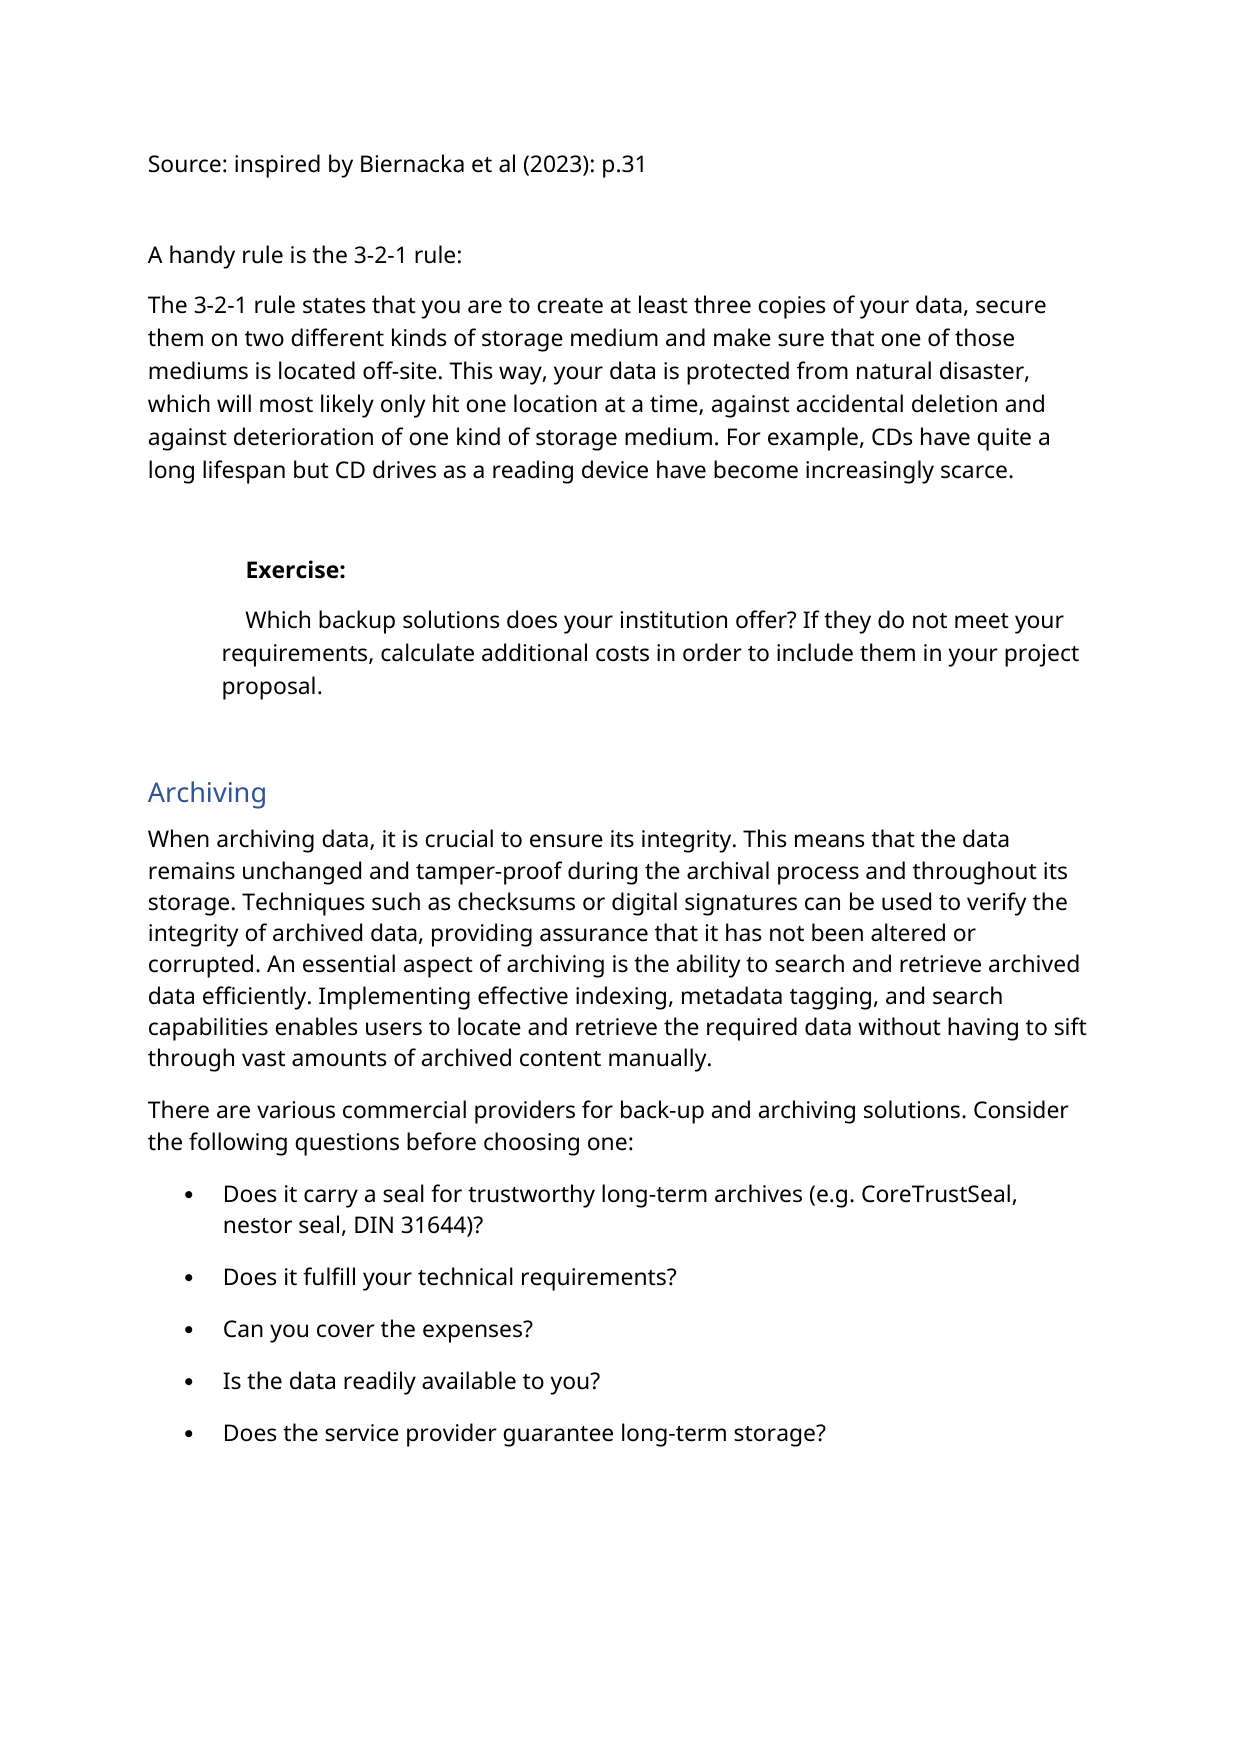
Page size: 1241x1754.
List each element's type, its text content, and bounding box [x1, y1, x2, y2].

text The 3-2-1 rule states that you are to create at least three copies of your data, secure them on two different kinds of storage medium and make sure that one of those mediums is located off-site. This way, your data is protected from natural disaster, which will most likely only hit one location at a time, against accidental deletion and against deterioration of one kind of storage medium. For example, CDs have quite a long lifespan but CD drives as a reading device have become increasingly scarce. [148, 289, 1093, 486]
list Does it carry a seal for trustworthy long-term archives (e.g. CoreTrustSeal, nestor seal, DIN 31644)? [185, 1177, 1093, 1240]
text Exercise: [221, 554, 1093, 585]
text Source: inspired by Biernacka et al (2023): p.31 [148, 148, 1093, 179]
list Is the data readily available to you? [185, 1365, 1093, 1396]
text When archiving data, it is crucial to ensure its integrity. This means that the data remains unchanged and tamper-proof during the archival process and throughout its storage. Techniques such as checksums or digital signatures can be used to verify the integrity of archived data, providing assurance that it has not been altered or corrupted. An essential aspect of archiving is the ability to search and retrieve archived data efficiently. Implementing effective indexing, metadata tagging, and search capabilities enables users to locate and retrieve the required data without having to sift through vast amounts of archived content manually. [148, 823, 1093, 1073]
list Can you cover the expenses? [185, 1313, 1093, 1344]
list Does it fulfill your technical requirements? [185, 1261, 1093, 1292]
text There are various commercial providers for back-up and archiving solutions. Consider the following questions before choosing one: [148, 1094, 1093, 1157]
text A handy rule is the 3-2-1 rule: [148, 239, 1093, 270]
text Which backup solutions does your institution offer? If they do not meet your requirements, calculate additional costs in order to include them in your project proposal. [221, 604, 1093, 701]
subtitle Archiving [148, 774, 1093, 811]
list Does the service provider guarantee long-term storage? [185, 1417, 1093, 1448]
